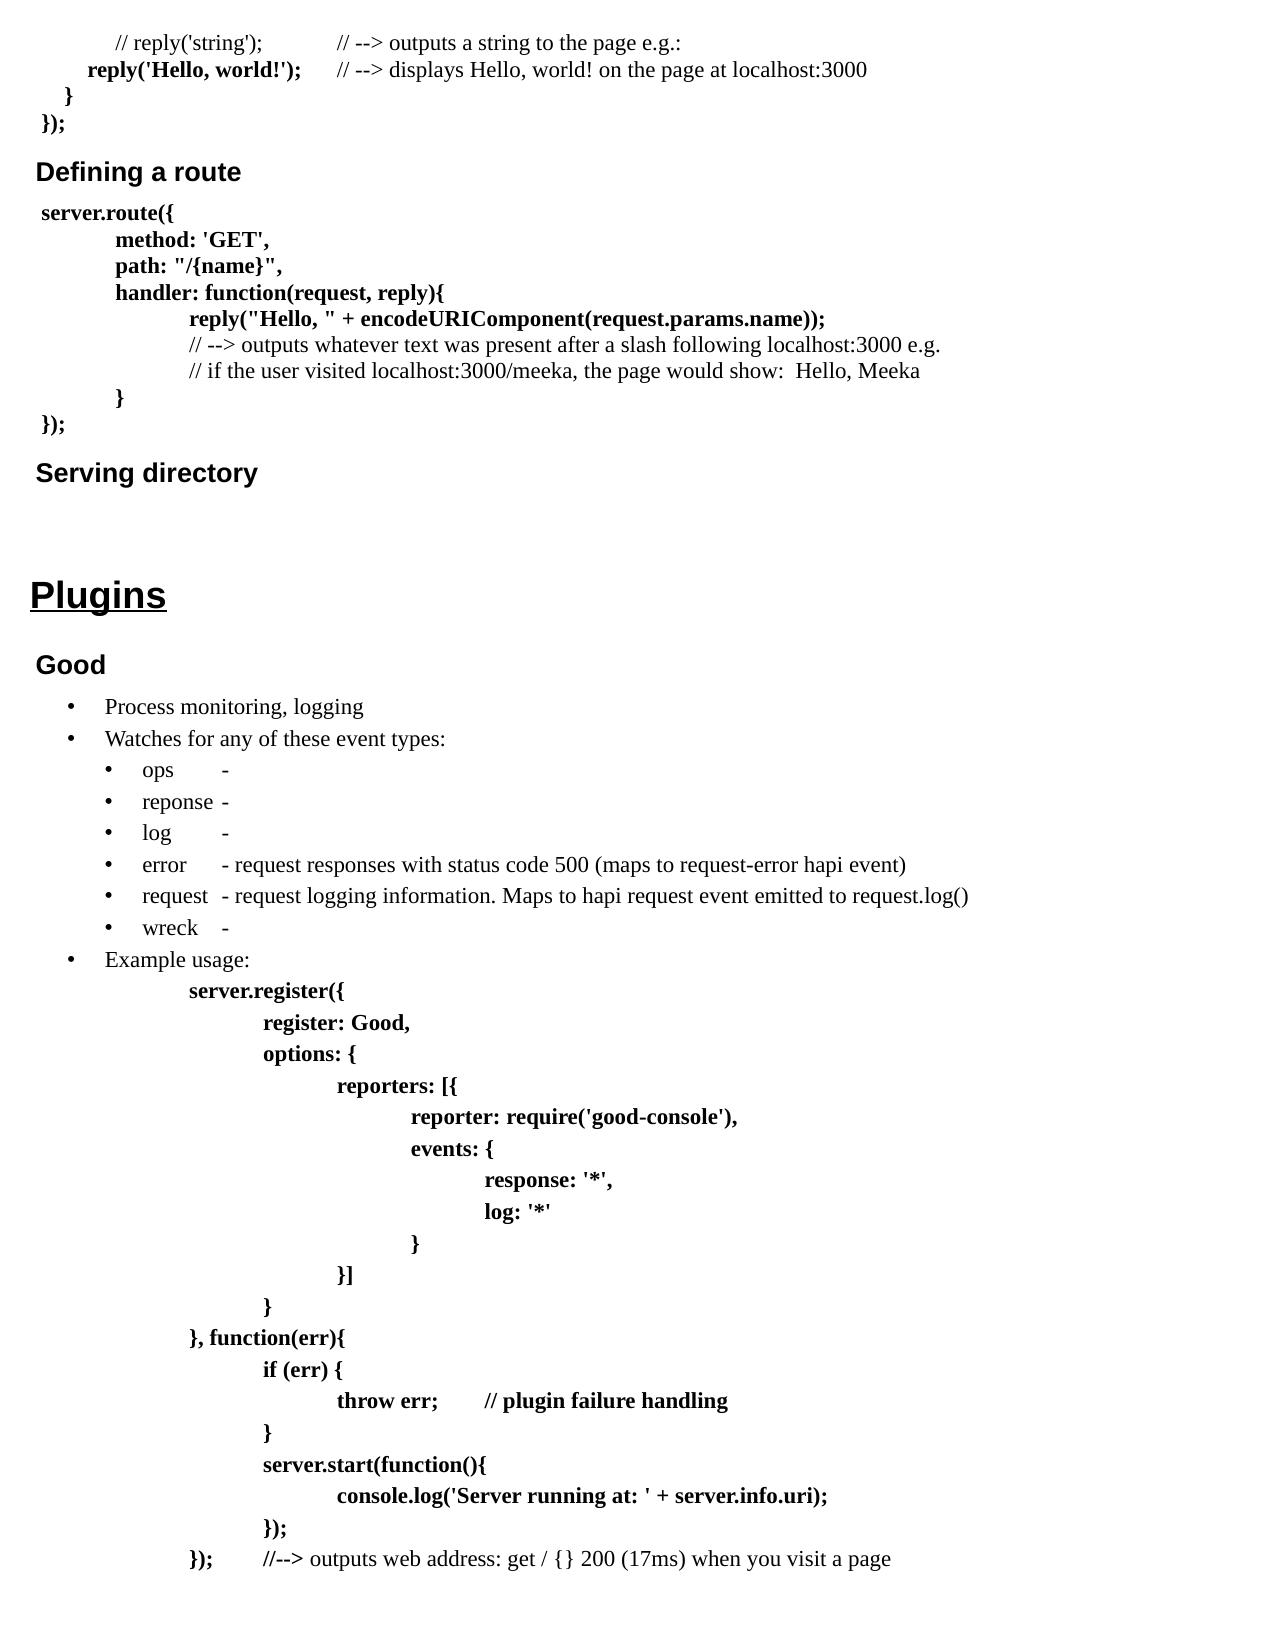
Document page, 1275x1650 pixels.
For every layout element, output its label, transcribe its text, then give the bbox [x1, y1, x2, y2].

list log - [104, 819, 1246, 846]
text method: 'GET', [41, 226, 1246, 252]
text reply("Hello, " + encodeURIComponent(request.params.name)); [41, 305, 1246, 331]
text }] [41, 1261, 1246, 1288]
text }, function(err){ [41, 1324, 1246, 1351]
text }); //--> outputs web address: get / {} 200 (17ms) when you visit a page [41, 1545, 1246, 1572]
text response: '*', [41, 1167, 1246, 1193]
text options: { [41, 1040, 1246, 1067]
text // --> outputs whatever text was present after a slash following localhost:3000 e.g. [41, 331, 1246, 358]
text if (err) { [41, 1356, 1246, 1382]
text }); [41, 1514, 1246, 1540]
text events: { [41, 1135, 1246, 1161]
text } [41, 384, 1246, 410]
text }); [41, 108, 1246, 135]
text path: "/{name}", [41, 252, 1246, 278]
list reponse - [104, 788, 1246, 814]
text }); [41, 410, 1246, 437]
list Example usage: [67, 946, 1246, 972]
subtitle Plugins [29, 572, 1246, 616]
text register: Good, [41, 1009, 1246, 1035]
list Watches for any of these event types: [67, 725, 1246, 751]
subtitle Defining a route [35, 156, 1246, 187]
text // if the user visited localhost:3000/meeka, the page would show: Hello, Meeka [41, 358, 1246, 384]
text server.route({ [41, 199, 1246, 226]
text } [41, 1293, 1246, 1319]
text } [41, 1230, 1246, 1256]
text throw err; // plugin failure handling [41, 1387, 1246, 1414]
subtitle Serving directory [35, 457, 1246, 489]
text reply('Hello, world!'); // --> displays Hello, world! on the page at localhost:3000 [41, 56, 1246, 82]
list request - request logging information. Maps to hapi request event emitted to request.log() [104, 882, 1246, 909]
list wreck - [104, 914, 1246, 940]
text } [41, 82, 1246, 108]
text } [41, 1419, 1246, 1445]
text handler: function(request, reply){ [41, 278, 1246, 305]
text console.log('Server running at: ' + server.info.uri); [41, 1482, 1246, 1508]
text server.start(function(){ [41, 1451, 1246, 1477]
text server.register({ [41, 977, 1246, 1003]
text // reply('string'); // --> outputs a string to the page e.g.: [41, 29, 1246, 56]
list Process monitoring, logging [67, 693, 1246, 719]
list ops - [104, 756, 1246, 783]
text reporter: require('good-console'), [41, 1103, 1246, 1130]
text reporters: [{ [41, 1072, 1246, 1098]
subtitle Good [35, 649, 1246, 681]
text log: '*' [41, 1198, 1246, 1224]
list error - request responses with status code 500 (maps to request-error hapi event) [104, 851, 1246, 877]
